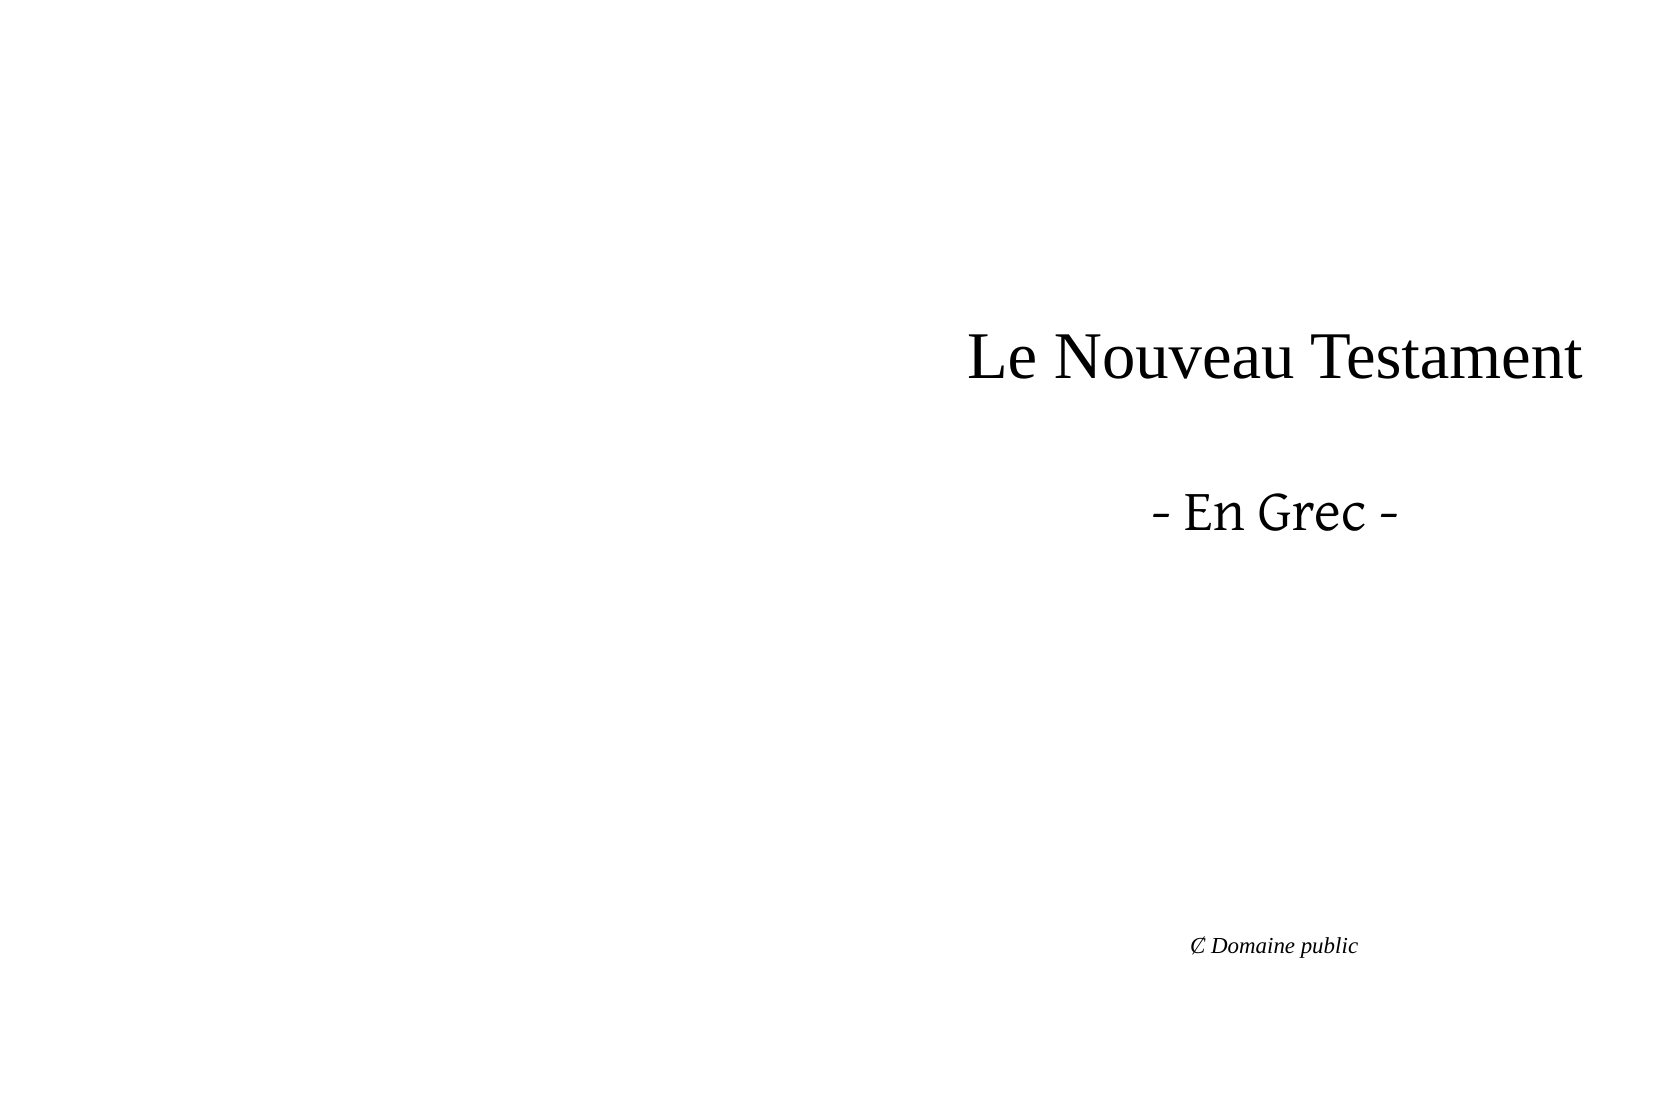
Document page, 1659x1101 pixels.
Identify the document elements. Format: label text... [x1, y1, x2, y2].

text Ȼ Domaine public [891, 932, 1659, 959]
text - En Grec - [891, 479, 1659, 547]
text Le Nouveau Testament [891, 316, 1659, 393]
